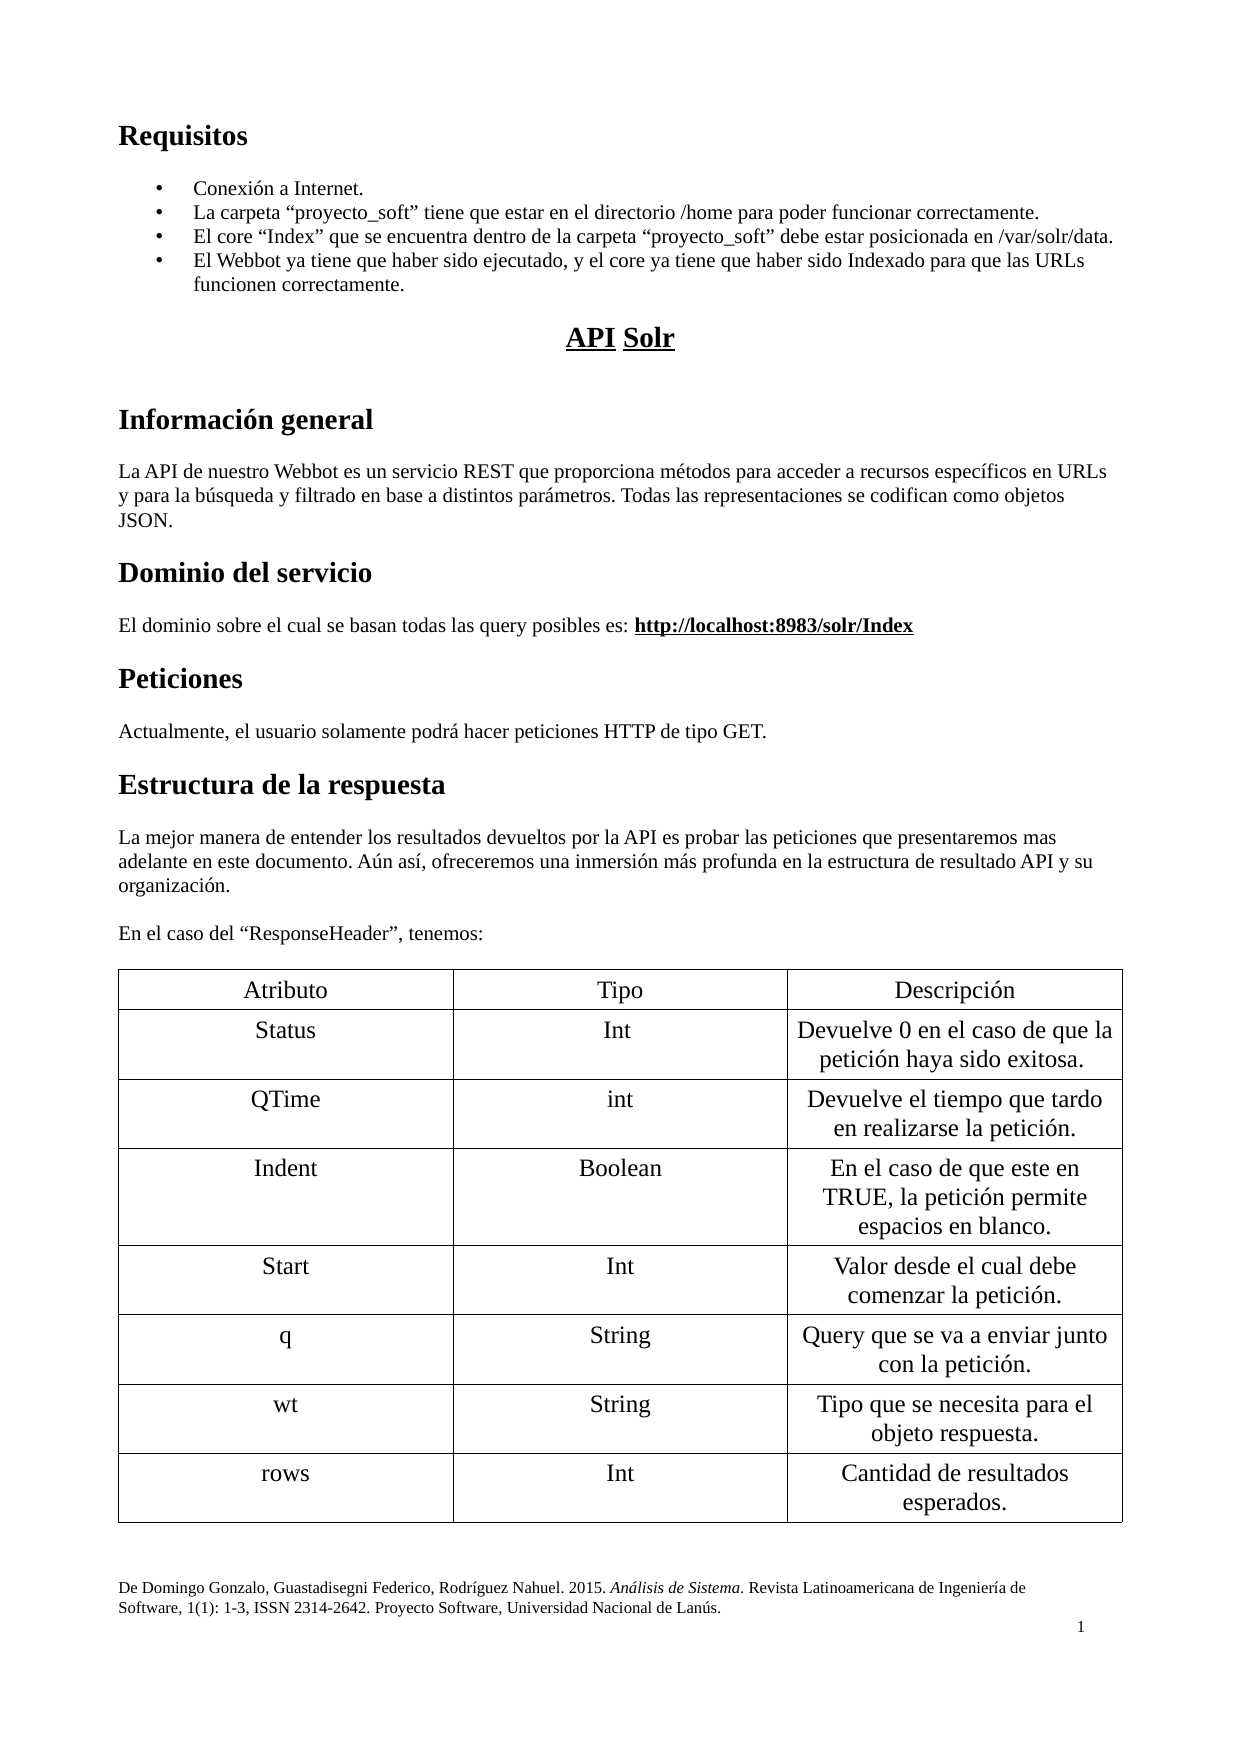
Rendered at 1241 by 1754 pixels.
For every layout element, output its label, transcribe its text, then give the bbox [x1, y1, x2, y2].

text Información general [118, 402, 1122, 435]
table_cell Indent [119, 1149, 453, 1245]
table_cell Cantidad de resultados esperados. [788, 1454, 1122, 1522]
text Peticiones [118, 661, 1122, 695]
text Estructura de la respuesta [118, 767, 1122, 801]
table_cell Status [119, 1010, 453, 1078]
text El dominio sobre el cual se basan todas las query posibles es: http://localhost:8983/solr/Index [118, 613, 1122, 637]
text Actualmente, el usuario solamente podrá hacer peticiones HTTP de tipo GET. [118, 719, 1122, 743]
table_header Descripción [788, 970, 1122, 1009]
table_cell wt [119, 1385, 453, 1452]
table_cell String [454, 1385, 787, 1452]
list El core “Index” que se encuentra dentro de la carpeta “proyecto_soft” debe estar posicionada en /var/solr/data. [156, 224, 1122, 248]
text API Solr [118, 320, 1122, 354]
text En el caso del “ResponseHeader”, tenemos: [118, 921, 1122, 945]
table_cell Start [119, 1246, 453, 1314]
text Requisitos [118, 118, 1122, 152]
table_header Atributo [119, 970, 453, 1009]
text La mejor manera de entender los resultados devueltos por la API es probar las peticiones que presentaremos mas adelante en este documento. Aún así, ofreceremos una inmersión más profunda en la estructura de resultado API y su organización. [118, 825, 1122, 897]
table_cell Devuelve 0 en el caso de que la petición haya sido exitosa. [788, 1010, 1122, 1078]
text La API de nuestro Webbot es un servicio REST que proporciona métodos para acceder a recursos específicos en URLs y para la búsqueda y filtrado en base a distintos parámetros. Todas las representaciones se codifican como objetos JSON. [118, 459, 1122, 532]
table_cell Int [454, 1454, 787, 1522]
table_cell QTime [119, 1080, 453, 1147]
table_cell q [119, 1315, 453, 1383]
table_cell int [454, 1080, 787, 1147]
text Dominio del servicio [118, 556, 1122, 589]
table_cell Valor desde el cual debe comenzar la petición. [788, 1246, 1122, 1314]
table_cell Boolean [454, 1149, 787, 1245]
table_cell Devuelve el tiempo que tardo en realizarse la petición. [788, 1080, 1122, 1147]
table_cell Query que se va a enviar junto con la petición. [788, 1315, 1122, 1383]
list El Webbot ya tiene que haber sido ejecutado, y el core ya tiene que haber sido Indexado para que las URLs funcionen correctamente. [156, 248, 1122, 296]
table_header Tipo [454, 970, 787, 1009]
table_cell String [454, 1315, 787, 1383]
table_cell Tipo que se necesita para el objeto respuesta. [788, 1385, 1122, 1452]
table_cell Int [454, 1246, 787, 1314]
table_cell Int [454, 1010, 787, 1078]
table_cell rows [119, 1454, 453, 1522]
table_cell En el caso de que este en TRUE, la petición permite espacios en blanco. [788, 1149, 1122, 1245]
list La carpeta “proyecto_soft” tiene que estar en el directorio /home para poder funcionar correctamente. [156, 200, 1122, 224]
list Conexión a Internet. [156, 176, 1122, 200]
